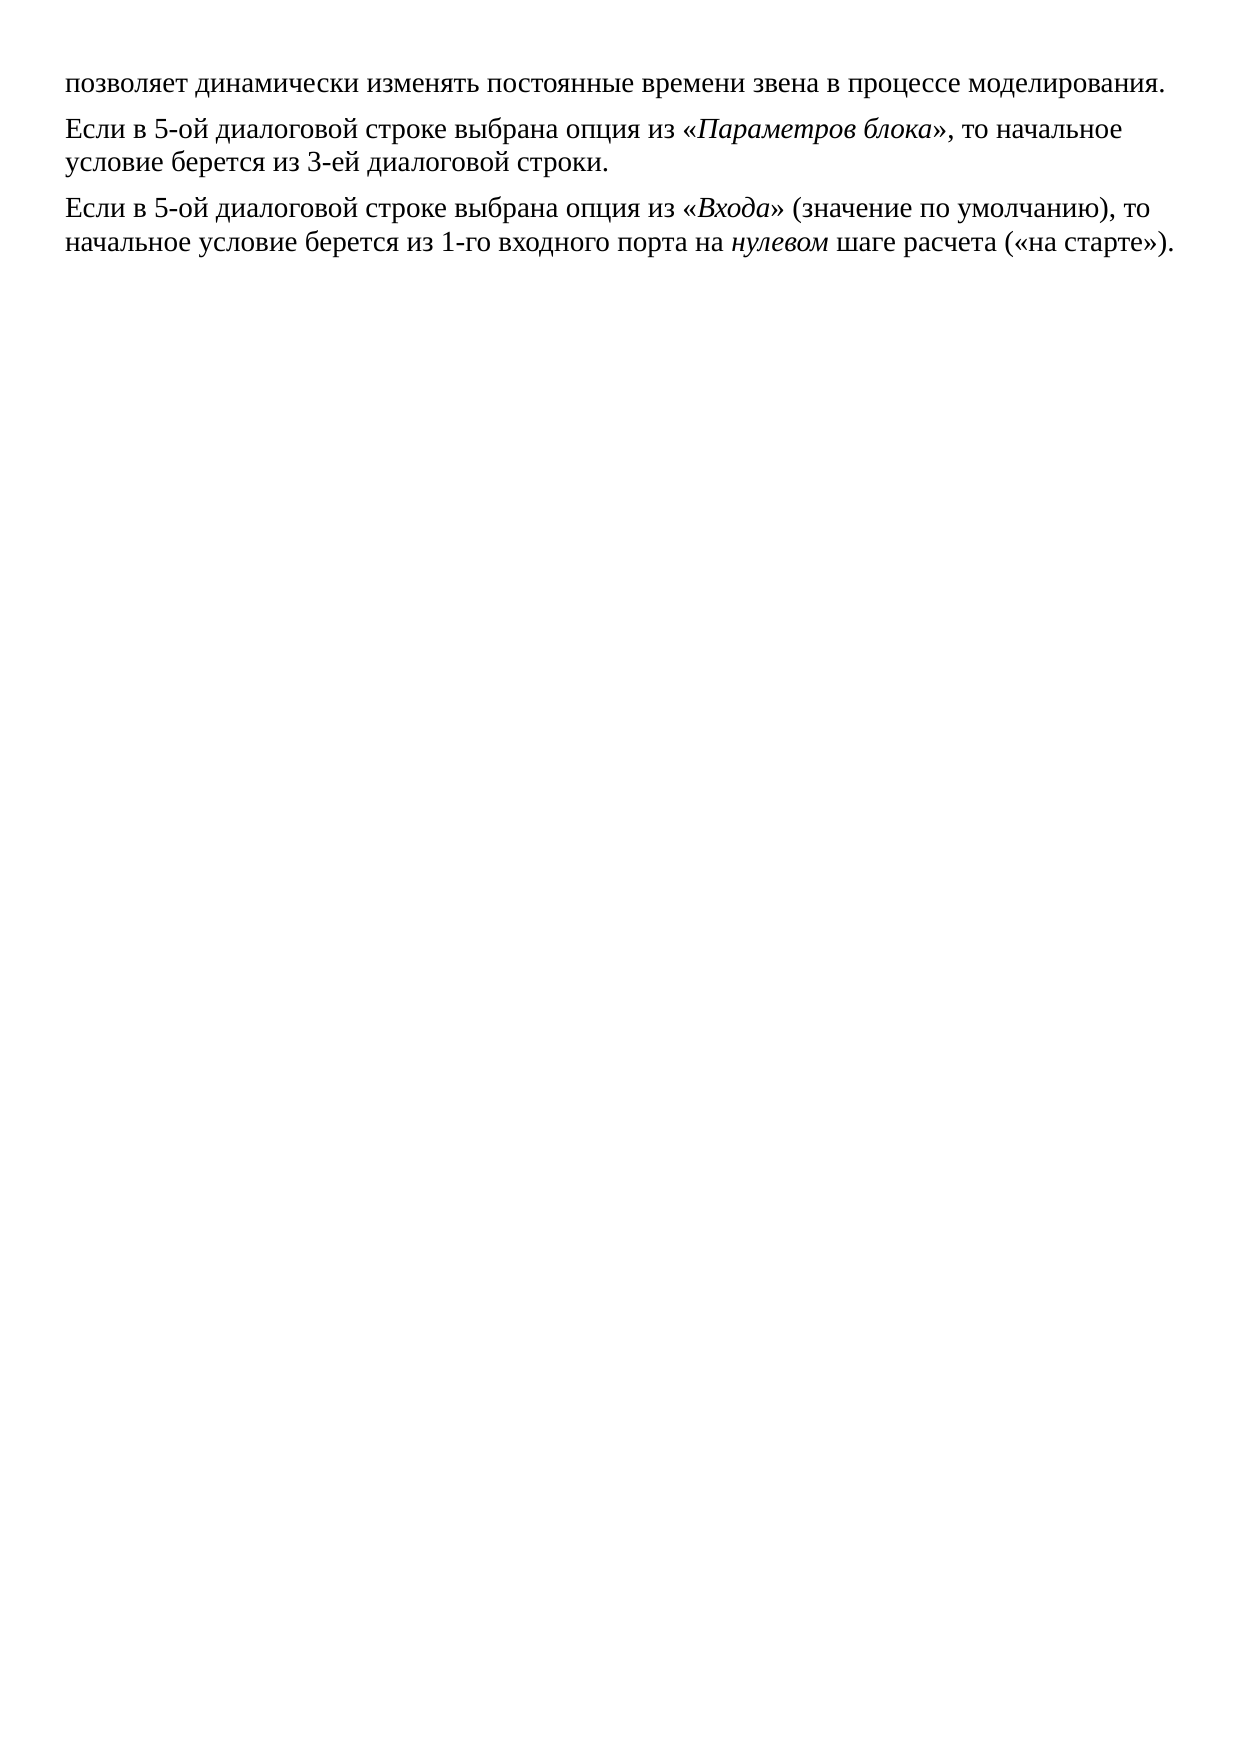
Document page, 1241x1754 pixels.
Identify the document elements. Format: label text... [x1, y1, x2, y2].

table_cell Блок реализует аналитико-дискретную математическую модель апериодического звена 1-го порядка, непрерывная математическая модель динамики которого описывается линейным обыкновенным дифференциальным уравнением (ОДУ) вида: , где– i-ый элемент входного сигнала в блок,– элемент вектора постоянных времени,– элемент вектора коэффициентов усиления,– элемент выходного сигнала из блока. Обязательное условие: Алгоритм блока реализует вычисление выходного сигнала в дискретные моменты времени (на каждом шаге интегрирования, в том числе и на плохом) по следующему соотношению: , где – значение сигнала на выходе блока на j-ом шаге интегрирования,– значение сигнала на входе блока на (j+1)-ом шаге интегрирования, – текущий шаг интегрирования. Свойства: Коэффициенты усиления – вектор коэффициентов, на который умножается входная величина. Постоянные времени – вектор постоянных времени в секундах. Начальные условия – вектор начальных значенийвыходной величины блока. Дополнительные входы – указывает наличие дополнительных входов блока. Начальные условия берутся из – указатель источника начальных условий блока. Если в 4-ой диалоговой строке выбрана опция «Признак трансляции входа», то у блока появляется новый дополнительный входной порт, предназначенный для ввода в блок логического управляющего сигнала, где 0 соответствует преобразованию входного сигнала по базовому алгоритму (см. формулу), а 1 соответствует мгновенной передаче входного сигнала на выход блока (без преобразования). Если в 4-ой диалоговой строке выбрана опция «Постоянные времени через порты», то у блока появляется новый дополнительный входной порт (второй или третий), предназначенный для ввода в блок значений постоянной времени звена. Это, например, позволяет динамически изменять постоянные времени звена в процессе моделирования. Если в 5-ой диалоговой строке выбрана опция из «Параметров блока», то начальное условие берется из 3-ей диалоговой строки. Если в 5-ой диалоговой строке выбрана опция из «Входа» (значение по умолчанию), то начальное условие берется из 1-го входного порта на нулевом шаге расчета («на старте»). [59, 59, 1181, 276]
